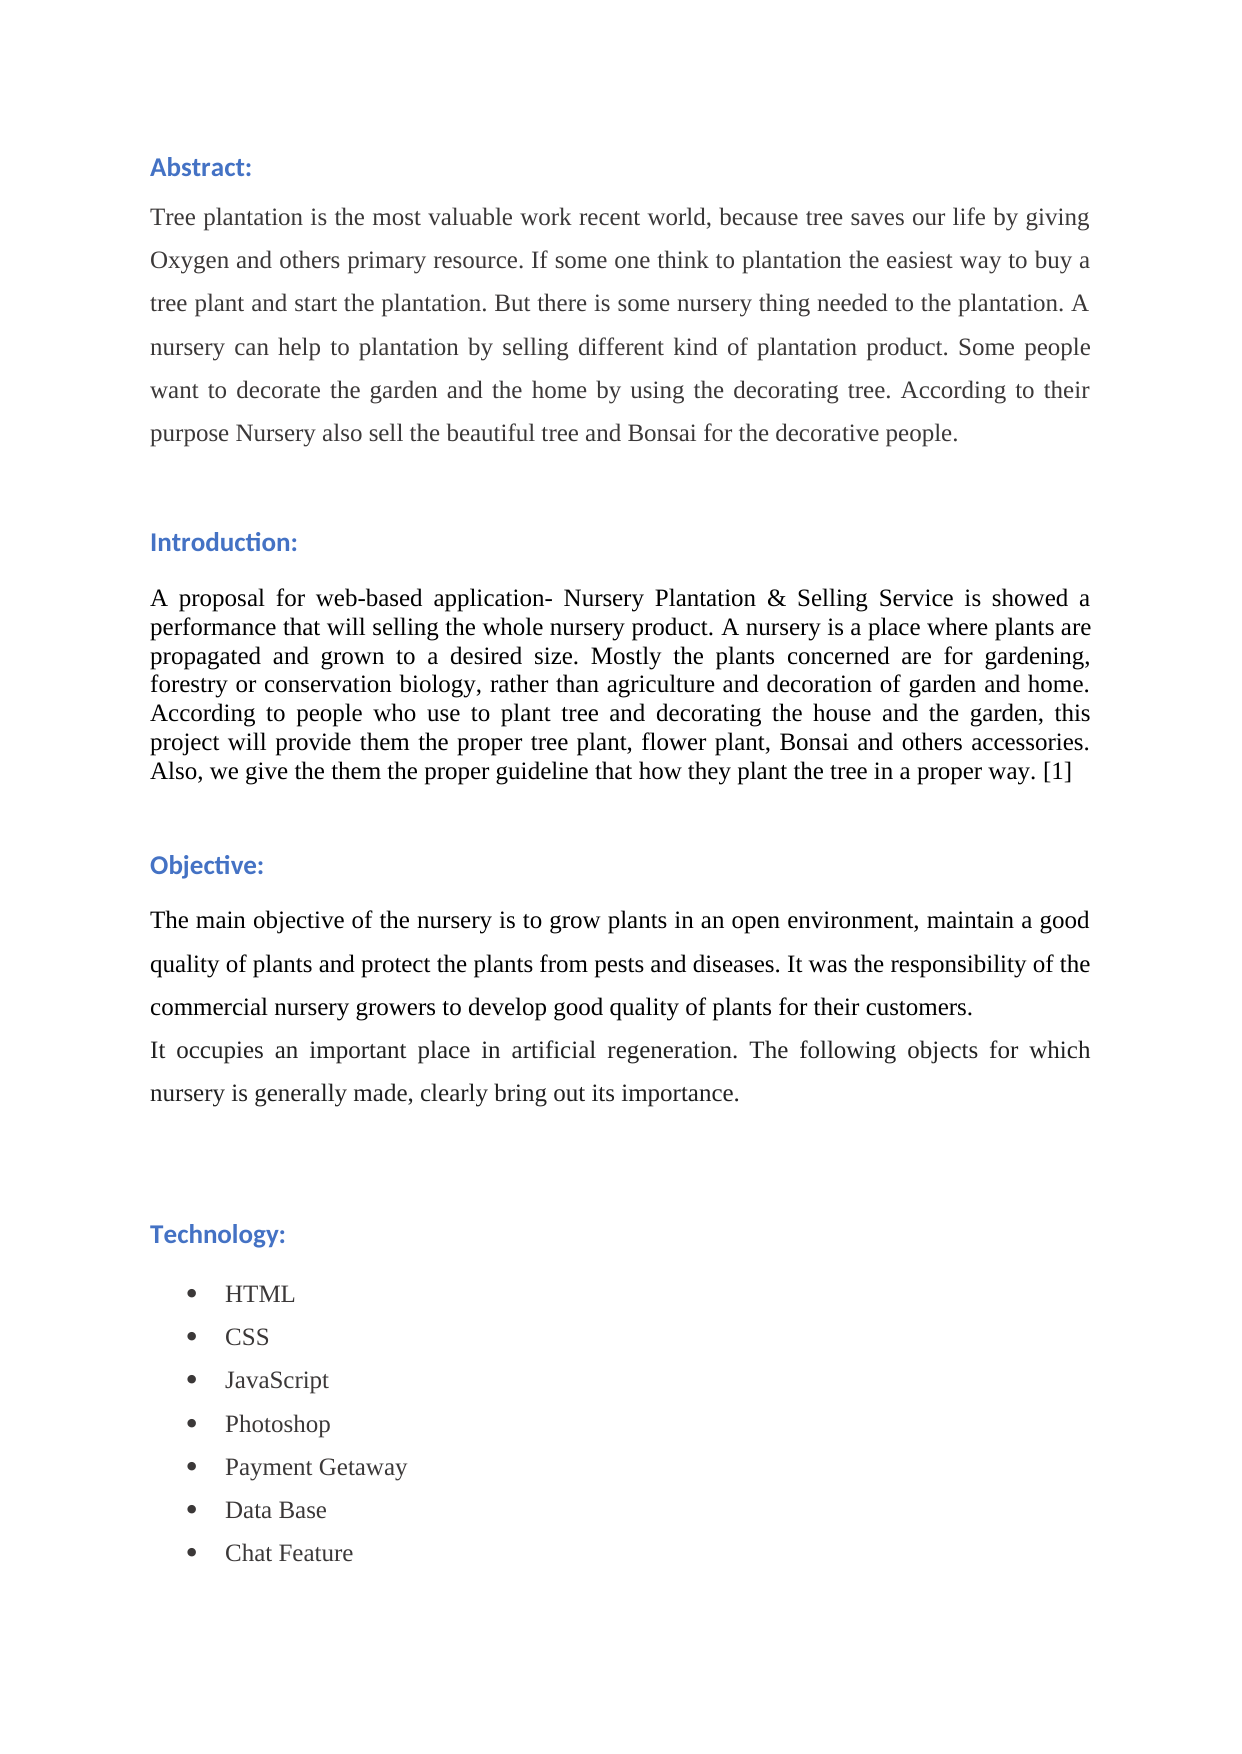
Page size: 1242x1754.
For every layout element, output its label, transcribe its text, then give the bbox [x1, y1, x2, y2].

list JavaScript [187, 1366, 1092, 1394]
list CSS [187, 1322, 1092, 1351]
text Tree plantation is the most valuable work recent world, because tree saves our life by giving Oxygen and others primary resource. If some one think to plantation the easiest way to buy a tree plant and start the plantation. But there is some nursery thing needed to the plantation. A nursery can help to plantation by selling different kind of plantation product. Some people want to decorate the garden and the home by using the decorating tree. According to their purpose Nursery also sell the beautiful tree and Bonsai for the decorative people. [150, 202, 1092, 447]
list Photoshop [187, 1409, 1092, 1437]
list HTML [187, 1279, 1092, 1308]
subtitle Abstract: [150, 150, 1092, 183]
text A proposal for web-based application- Nursery Plantation & Selling Service is showed a performance that will selling the whole nursery product. A nursery is a place where plants are propagated and grown to a desired size. Mostly the plants concerned are for gardening, forestry or conservation biology, rather than agriculture and decoration of garden and home. According to people who use to plant tree and decorating the house and the garden, this project will provide them the proper tree plant, flower plant, Bonsai and others accessories. Also, we give the them the proper guideline that how they plant the tree in a proper way. [1] [150, 583, 1092, 784]
list Data Base [187, 1495, 1092, 1524]
subtitle Objective: [150, 848, 1092, 882]
subtitle Introduction: [150, 525, 1092, 558]
list Payment Getaway [187, 1452, 1092, 1481]
list Chat Feature [187, 1538, 1092, 1567]
text It occupies an important place in artificial regeneration. The following objects for which nursery is generally made, clearly bring out its importance. [150, 1035, 1092, 1107]
text The main objective of the nursery is to grow plants in an open environment, maintain a good quality of plants and protect the plants from pests and diseases. It was the responsibility of the commercial nursery growers to develop good quality of plants for their customers. [150, 906, 1092, 1021]
subtitle Technology: [150, 1217, 1092, 1251]
